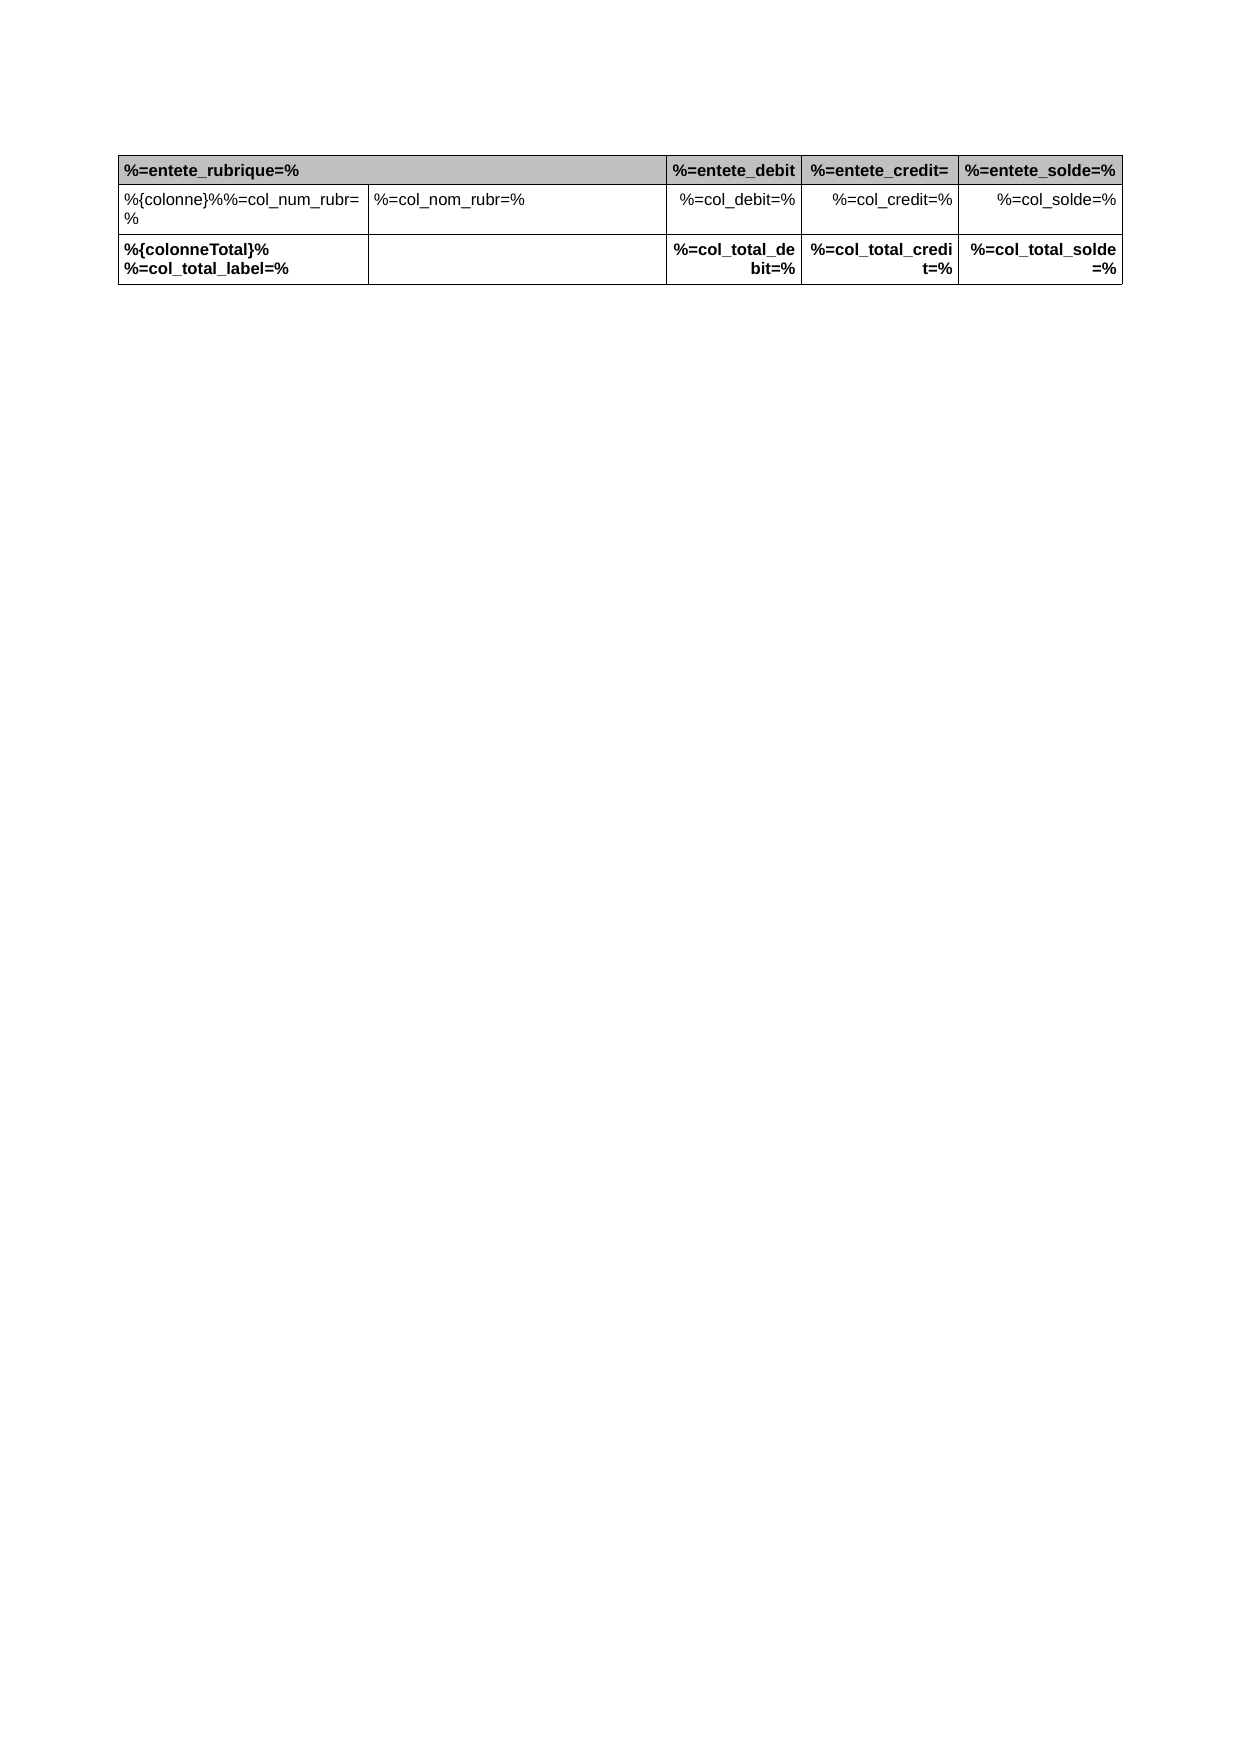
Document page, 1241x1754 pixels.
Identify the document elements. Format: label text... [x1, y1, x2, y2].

table_cell %=col_total_credit=% [802, 235, 958, 284]
table_cell %=col_solde=% [959, 185, 1122, 234]
table_header %=entete_solde=% [959, 156, 1122, 184]
table_cell %=col_debit=% [667, 185, 801, 234]
table_cell %=col_credit=% [802, 185, 958, 234]
table_cell %{colonneTotal}%%=col_total_label=% [119, 235, 368, 284]
table_cell %=col_nom_rubr=% [369, 185, 666, 234]
table_header %=entete_debit=% [667, 156, 801, 184]
table_cell [369, 235, 666, 284]
table_cell %=col_total_solde=% [959, 235, 1122, 284]
table_header %=entete_credit=% [802, 156, 958, 184]
table_cell %=col_total_debit=% [667, 235, 801, 284]
table_header %=entete_rubrique=% [119, 156, 666, 184]
table_cell %{colonne}%%=col_num_rubr=% [119, 185, 368, 234]
